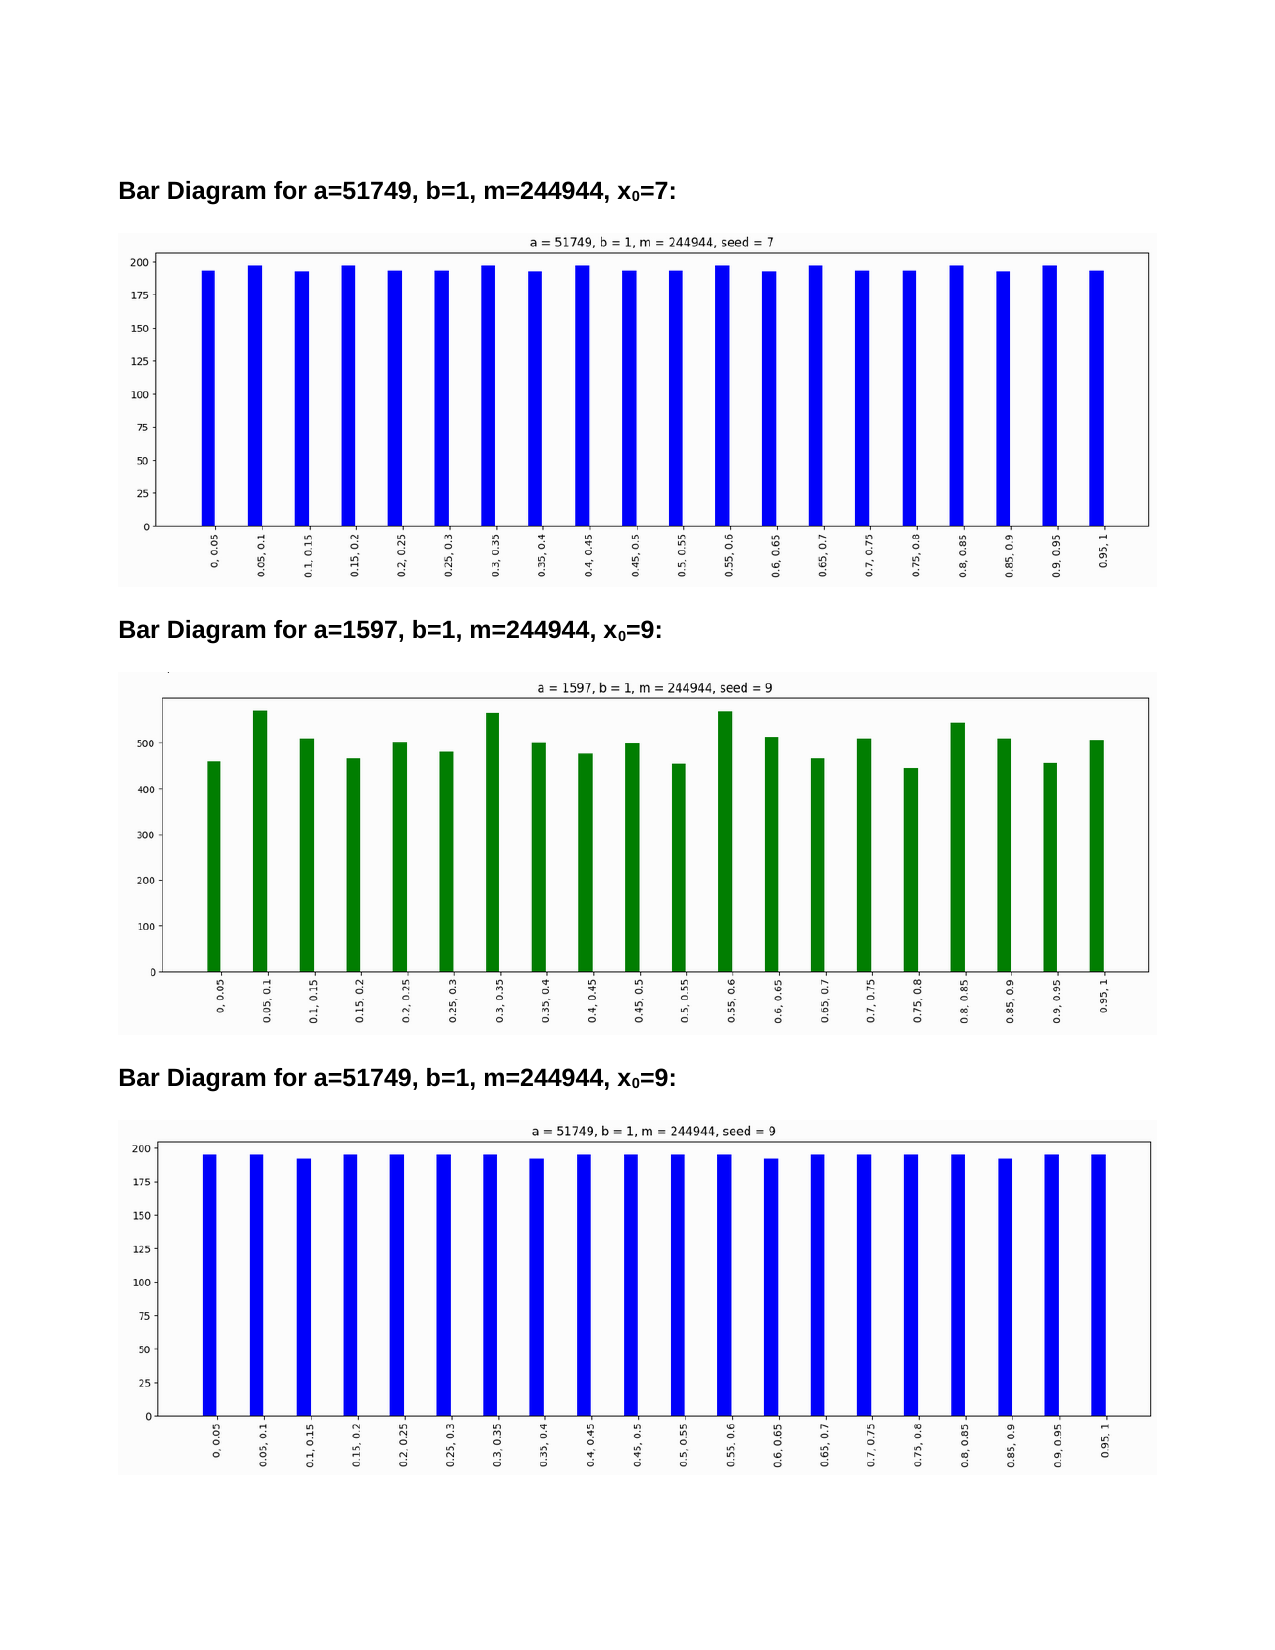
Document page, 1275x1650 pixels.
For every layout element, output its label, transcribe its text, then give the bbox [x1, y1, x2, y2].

text Bar Diagram for a=51749, b=1, m=244944, x0=7: [118, 176, 1157, 204]
text Bar Diagram for a=51749, b=1, m=244944, x0=9: [118, 1063, 1157, 1092]
picture [118, 233, 1157, 587]
text Bar Diagram for a=1597, b=1, m=244944, x0=9: [118, 615, 1157, 644]
picture [118, 1120, 1157, 1475]
picture [118, 672, 1157, 1035]
